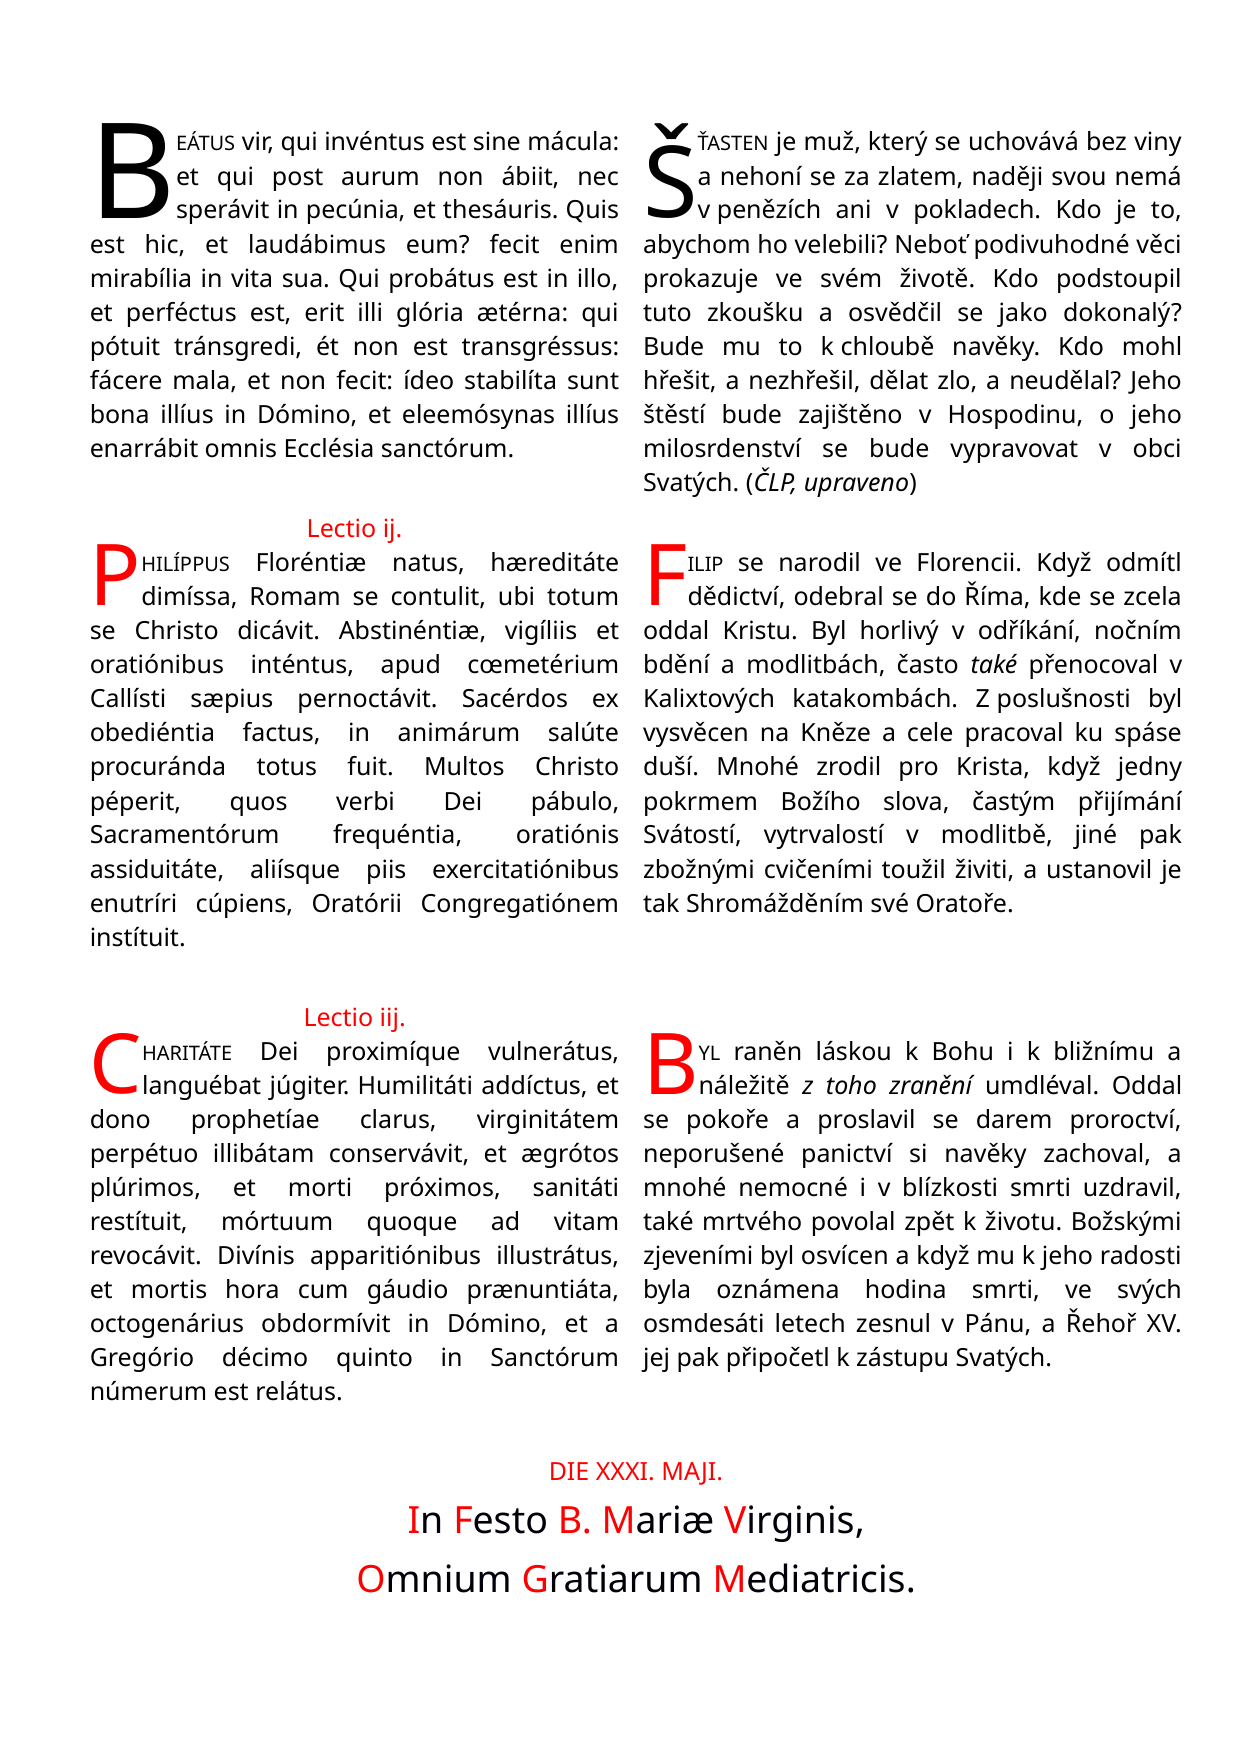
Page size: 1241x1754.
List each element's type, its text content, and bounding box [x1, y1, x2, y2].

table_cell Filip se narodil ve Florencii. Když odmítl dědictví, odebral se do Říma, kde se zcela oddal Kristu. Byl horlivý v odříkání, nočním bdění a modlitbách, často také přenocoval v Kalixtových katakombách. Z poslušnosti byl vysvěcen na Kněze a cele pracoval ku spáse duší. Mnohé zrodil pro Krista, když jedny pokrmem Božího slova, častým přijímání Svátostí, vytrvalostí v modlitbě, jiné pak zbožnými cvičeními toužil živiti, a ustanovil je tak Shromážděním své Oratoře. [631, 505, 1194, 993]
table_cell DIE XXXI. MAJI. In Festo B. Mariæ Virginis, Omnium Gratiarum Mediatricis. [78, 1448, 1194, 1609]
table_cell Byl raněn láskou k Bohu i k bližnímu a náležitě z toho zranění umdléval. Oddal se pokoře a proslavil se darem proroctví, neporušené panictví si navěky zachoval, a mnohé nemocné i v blízkosti smrti uzdravil, také mrtvého povolal zpět k životu. Božskými zjeveními byl osvícen a když mu k jeho radosti byla oznámena hodina smrti, ve svých osmdesáti letech zesnul v Pánu, a Řehoř XV. jej pak připočetl k zástupu Svatých. [631, 994, 1194, 1448]
table_cell Lectio ij. Philíppus Floréntiæ natus, hæreditáte dimíssa, Romam se contulit, ubi totum se Christo dicávit. Abstinéntiæ, vigíliis et oratiónibus inténtus, apud cœmetérium Callísti sæpius pernoctávit. Sacérdos ex obediéntia factus, in animárum salúte procuránda totus fuit. Multos Christo péperit, quos verbi Dei pábulo, Sacramentórum frequéntia, oratiónis assiduitáte, aliísque piis exercitatiónibus enutríri cúpiens, Oratórii Congregatiónem instítuit. [78, 505, 631, 993]
table_cell Šťasten je muž, který se uchovává bez viny a nehoní se za zlatem, naději svou nemá v penězích ani v pokladech. Kdo je to, abychom ho velebili? Neboť podivuhodné věci prokazuje ve svém životě. Kdo podstoupil tuto zkoušku a osvědčil se jako dokonalý? Bude mu to k chloubě navěky. Kdo mohl hřešit, a nezhřešil, dělat zlo, a neudělal? Jeho štěstí bude zajištěno v Hospodinu, o jeho milosrdenství se bude vypravovat v obci Svatých. (ČLP, upraveno) [631, 118, 1194, 505]
table_cell Beátus vir, qui invéntus est sine mácula: et qui post aurum non ábiit, nec sperávit in pecúnia, et thesáuris. Quis est hic, et laudábimus eum? fecit enim mirabília in vita sua. Qui probátus est in illo, et perféctus est, erit illi glória ætérna: qui pótuit tránsgredi, ét non est transgréssus: fácere mala, et non fecit: ídeo stabilíta sunt bona illíus in Dómino, et eleemósynas illíus enarrábit omnis Ecclésia sanctórum. [78, 118, 631, 505]
table_cell Lectio iij. Charitáte Dei proximíque vulnerátus, languébat júgiter. Humilitáti addíctus, et dono prophetíae clarus, virginitátem perpétuo illibátam conservávit, et ægrótos plúrimos, et morti próximos, sanitáti restítuit, mórtuum quoque ad vitam revocávit. Divínis apparitiónibus illustrátus, et mortis hora cum gáudio prænuntiáta, octogenárius obdormívit in Dómino, et a Gregório décimo quinto in Sanctórum númerum est relátus. [78, 994, 631, 1448]
